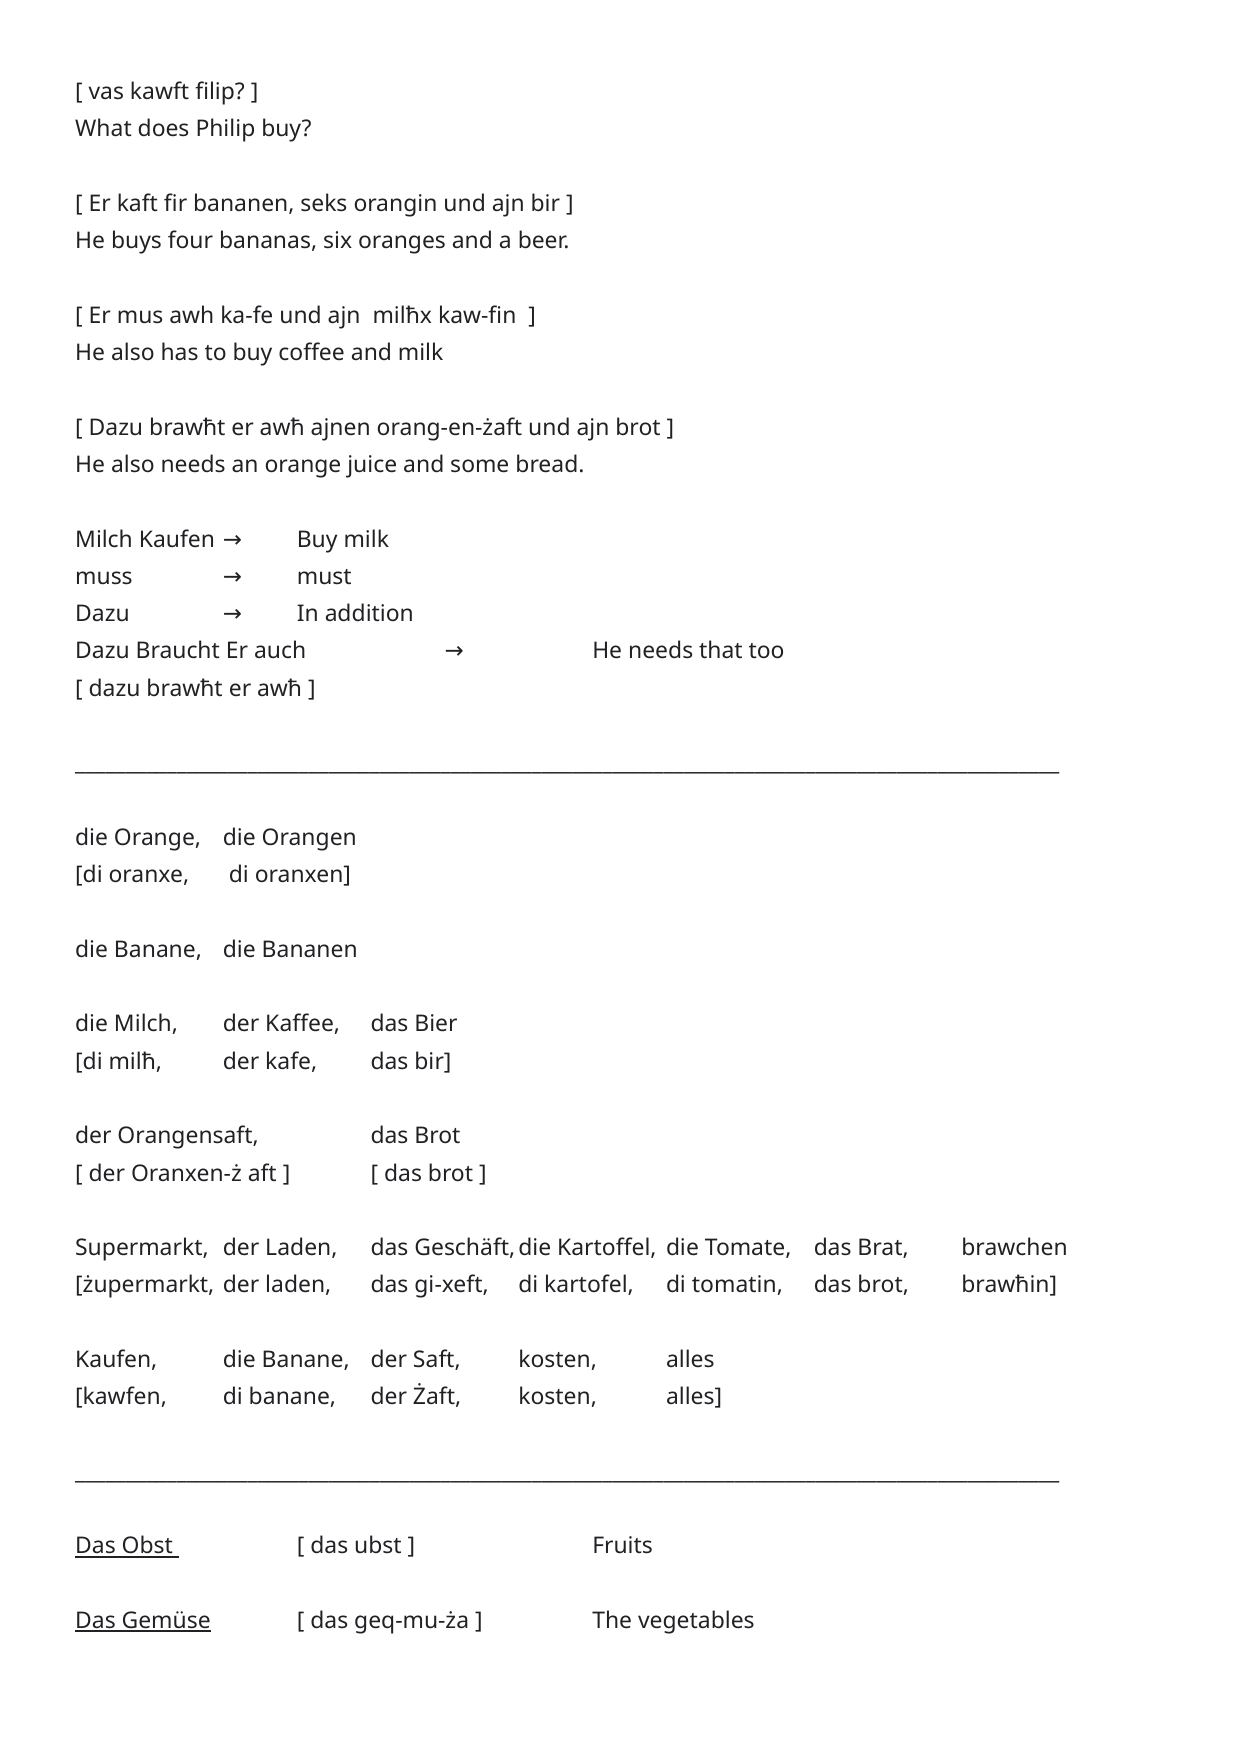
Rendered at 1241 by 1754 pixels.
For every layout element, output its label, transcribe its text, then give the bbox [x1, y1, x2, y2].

text [ der Oranxen-ż aft ] [ das brot ] [75, 1156, 1165, 1188]
text [ vas kawft filip? ] [75, 75, 1165, 106]
text Dazu Braucht Er auch → He needs that too [75, 634, 1165, 666]
text Kaufen, die Banane, der Saft, kosten, alles [75, 1343, 1165, 1374]
text [ dazu brawħt er awħ ] [75, 672, 1165, 703]
text [di oranxe, di oranxen] [75, 858, 1165, 889]
text der Orangensaft, das Brot [75, 1119, 1165, 1150]
text muss → must [75, 560, 1165, 591]
text die Banane, die Bananen [75, 933, 1165, 964]
text die Orange, die Orangen [75, 821, 1165, 852]
text Milch Kaufen → Buy milk [75, 522, 1165, 554]
text Dazu → In addition [75, 597, 1165, 628]
text _________________________________________________________________________________________________ [75, 1455, 1165, 1486]
text die Milch, der Kaffee, das Bier [75, 1007, 1165, 1038]
text [ Er mus awh ka-fe und ajn milħx kaw-fin ] [75, 299, 1165, 330]
text [kawfen, di banane, der Żaft, kosten, alles] [75, 1380, 1165, 1411]
text Das Gemüse [ das geq-mu-ża ] The vegetables [75, 1604, 1165, 1635]
text [żupermarkt, der laden, das gi-xeft, di kartofel, di tomatin, das brot, brawħin] [75, 1268, 1165, 1299]
text He buys four bananas, six oranges and a beer. [75, 224, 1165, 255]
text _________________________________________________________________________________________________ [75, 746, 1165, 777]
text Das Obst [ das ubst ] Fruits [75, 1529, 1165, 1561]
text [ Er kaft fir bananen, seks orangin und ajn bir ] [75, 187, 1165, 218]
text What does Philip buy? [75, 112, 1165, 143]
text Supermarkt, der Laden, das Geschäft, die Kartoffel, die Tomate, das Brat, brawchen [75, 1231, 1165, 1262]
text He also has to buy coffee and milk [75, 336, 1165, 367]
text [di milħ, der kafe, das bir] [75, 1044, 1165, 1076]
text [ Dazu brawħt er awħ ajnen orang-en-żaft und ajn brot ] [75, 411, 1165, 442]
text He also needs an orange juice and some bread. [75, 448, 1165, 479]
